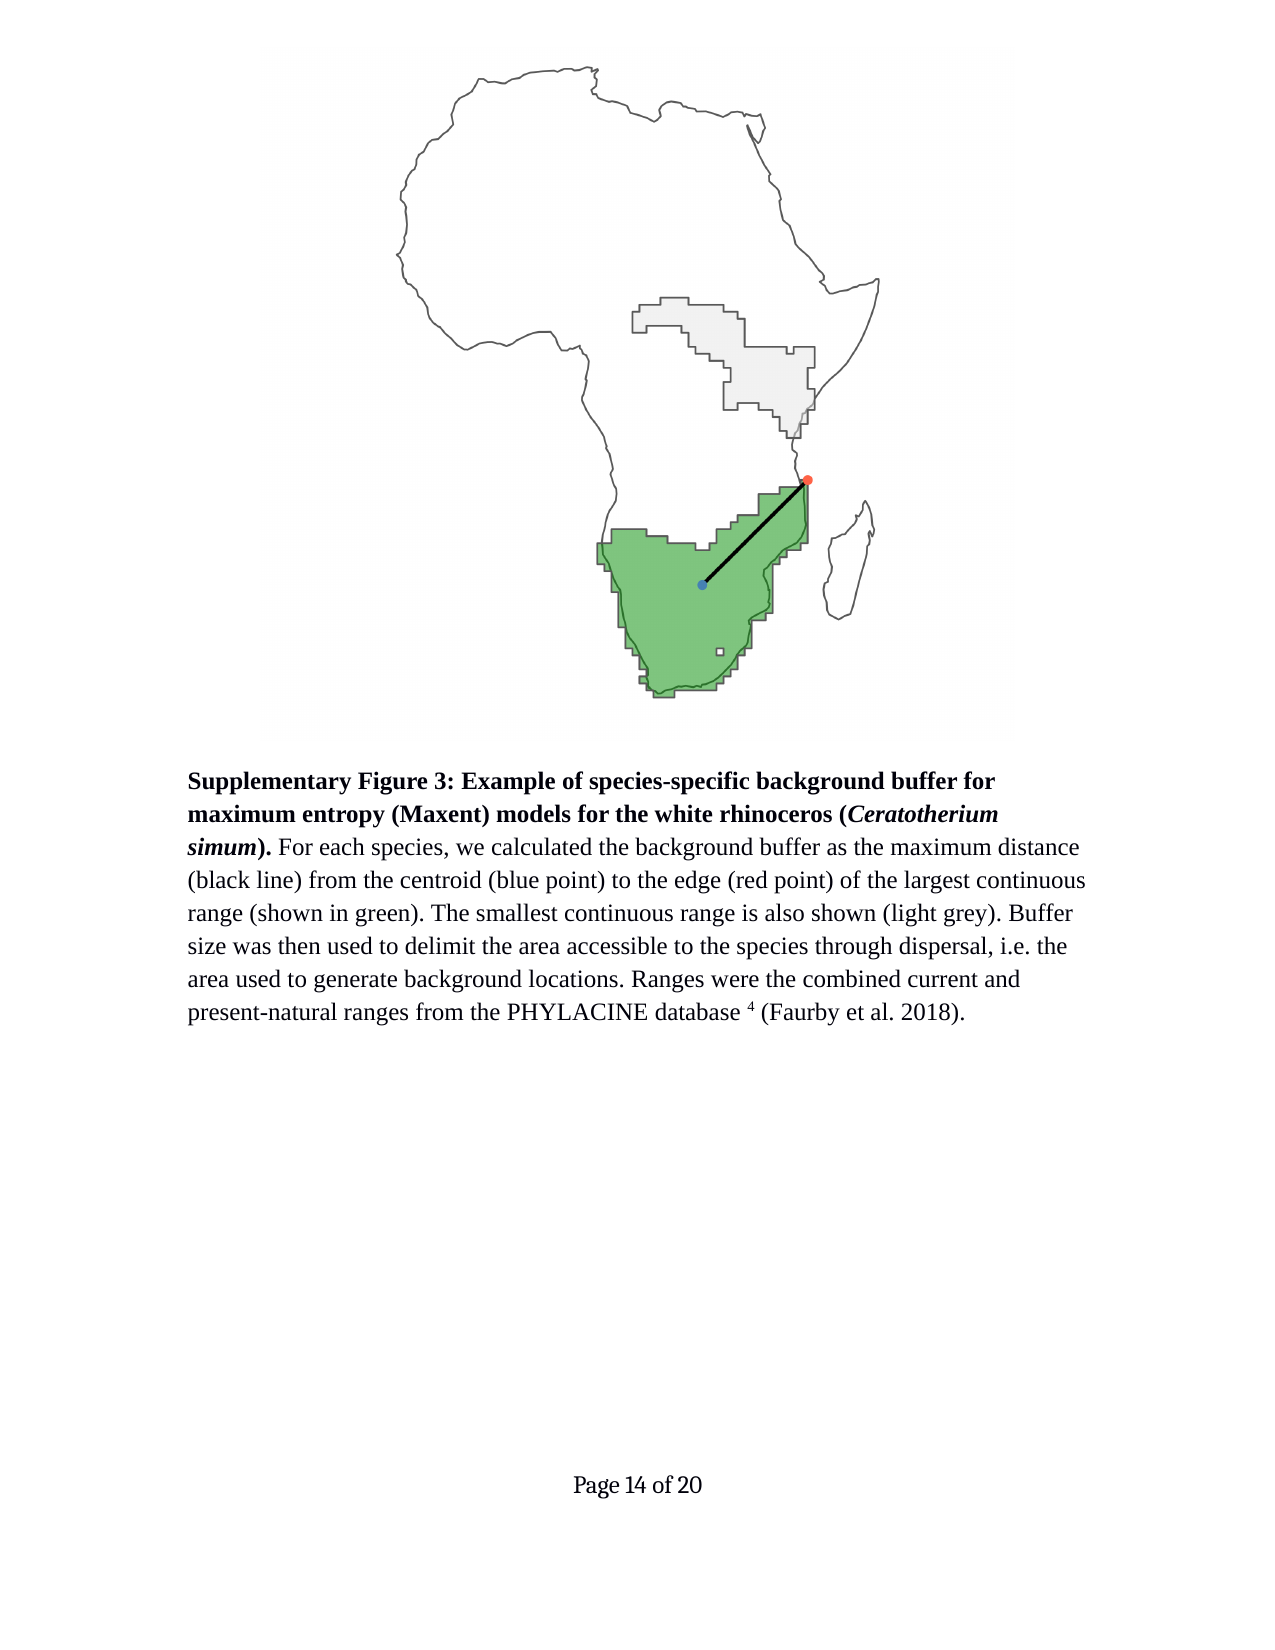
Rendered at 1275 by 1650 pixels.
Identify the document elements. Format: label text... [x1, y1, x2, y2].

text Supplementary Figure 3: Example of species-specific background buffer for maximum entropy (Maxent) models for the white rhinoceros (Ceratotherium simum). For each species, we calculated the background buffer as the maximum distance (black line) from the centroid (blue point) to the edge (red point) of the largest continuous range (shown in green). The smallest continuous range is also shown (light grey). Buffer size was then used to delimit the area accessible to the species through dispersal, i.e. the area used to generate background locations. Ranges were the combined current and present-natural ranges from the PHYLACINE database 4⁠ (Faurby et al. 2018). [187, 317, 1087, 1026]
picture [259, 47, 1016, 741]
